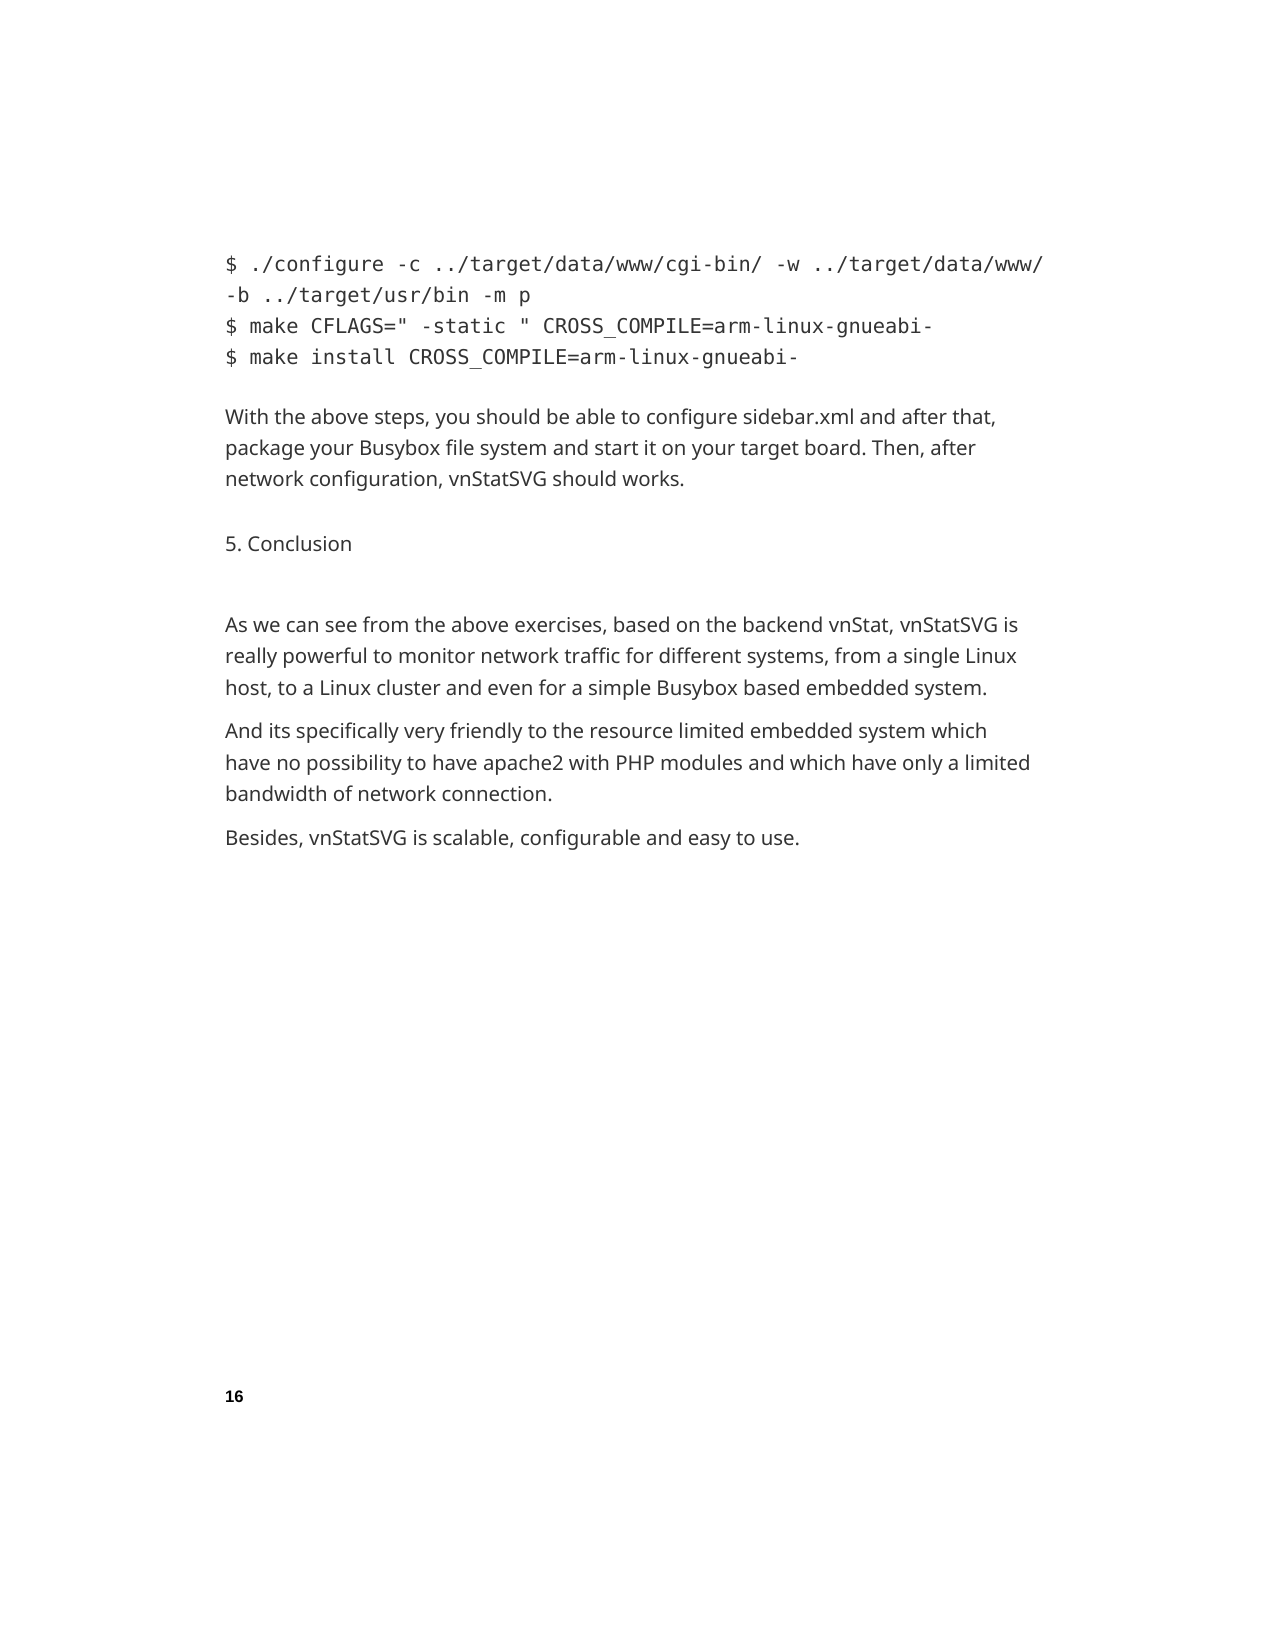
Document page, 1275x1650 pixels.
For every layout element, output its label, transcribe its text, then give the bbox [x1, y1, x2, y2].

text $ make CFLAGS=" -static " CROSS_COMPILE=arm-linux-gnueabi- $ make install CROSS_COMPILE=arm-linux-gnueabi- [225, 307, 1050, 369]
text $ ./configure -c ../target/data/www/cgi-bin/ -w ../target/data/www/ -b ../target/usr/bin -m p [225, 244, 1050, 307]
text And its specifically very friendly to the resource limited embedded system which have no possibility to have apache2 with PHP modules and which have only a limited bandwidth of network connection. [225, 713, 1050, 807]
text With the above steps, you should be able to configure sidebar.xml and after that, package your Busybox file system and start it on your target board. Then, after network configuration, vnStatSVG should works. [225, 399, 1050, 493]
subtitle 5. Conclusion [225, 526, 1050, 557]
text Besides, vnStatSVG is scalable, configurable and easy to use. [225, 820, 1050, 851]
text As we can see from the above exercises, based on the backend vnStat, vnStatSVG is really powerful to monitor network traffic for different systems, from a single Linux host, to a Linux cluster and even for a simple Busybox based embedded system. [225, 607, 1050, 701]
